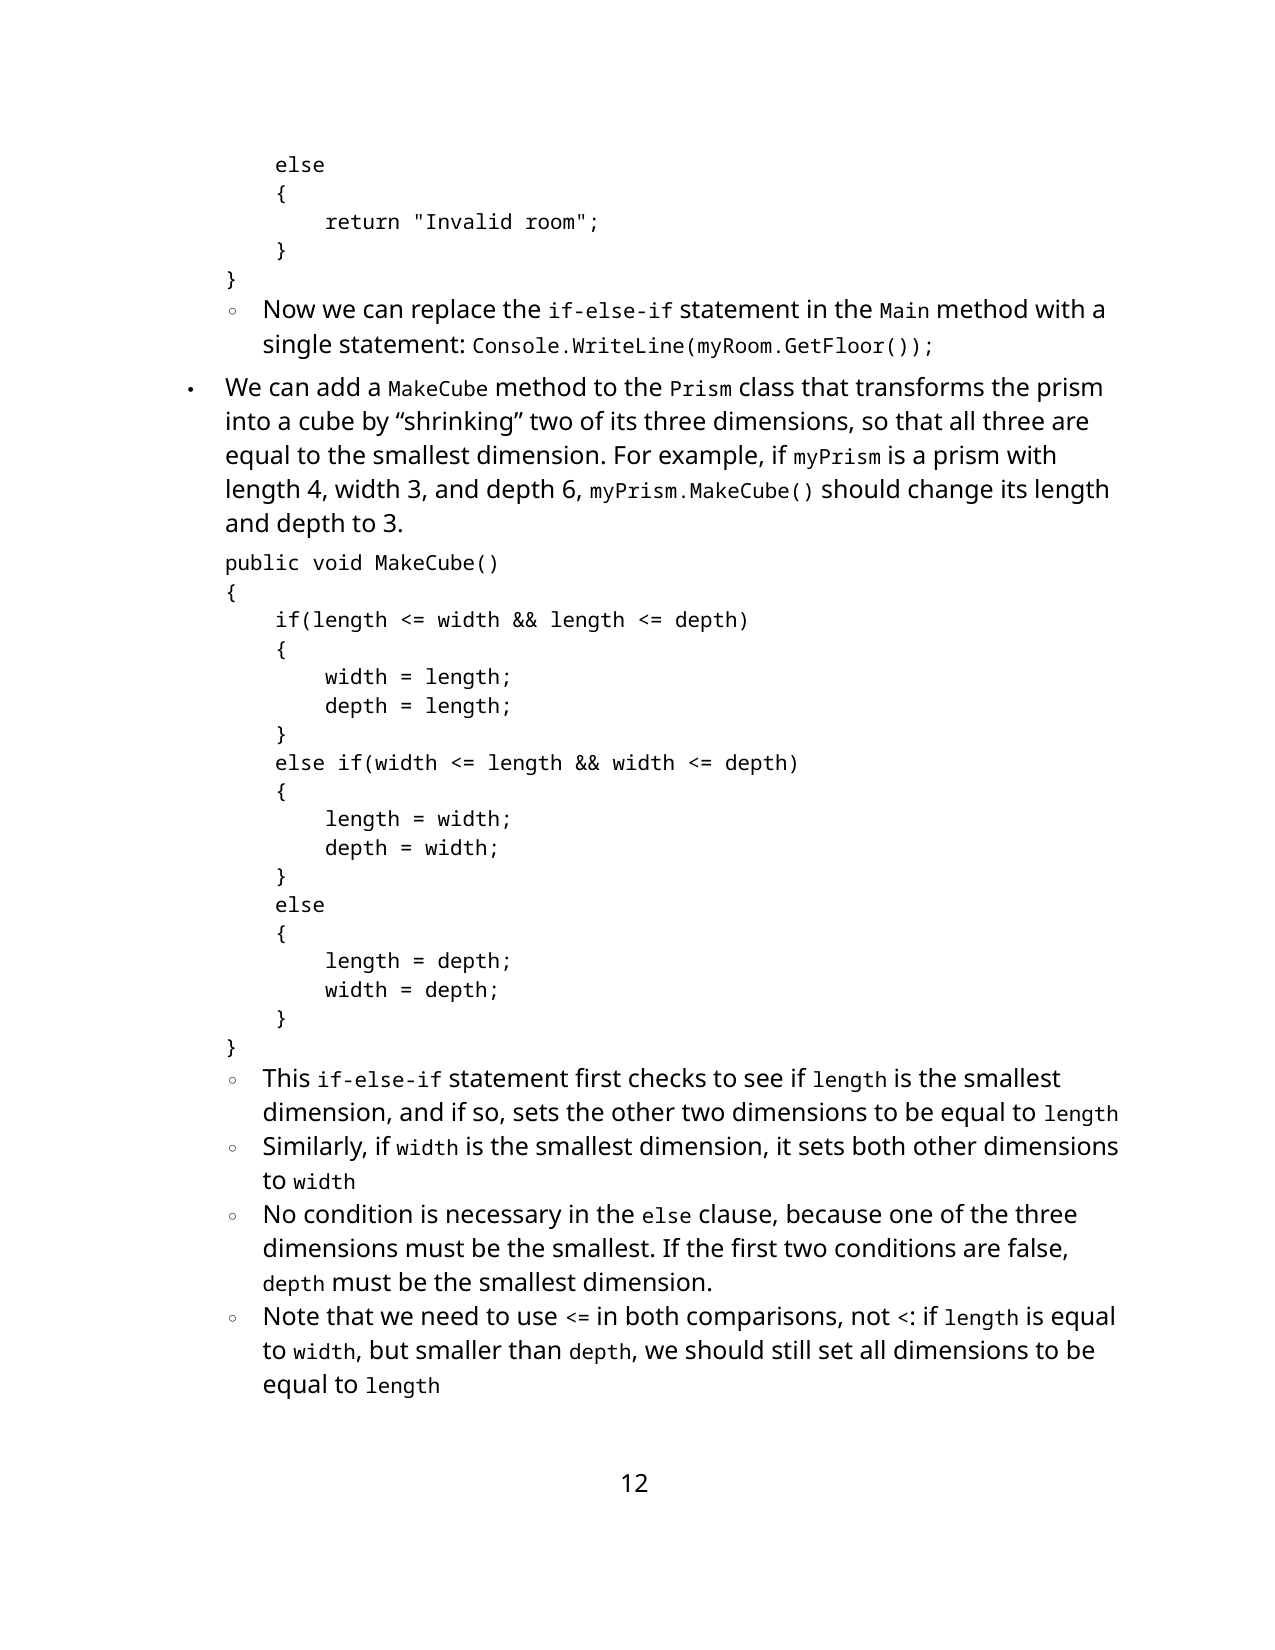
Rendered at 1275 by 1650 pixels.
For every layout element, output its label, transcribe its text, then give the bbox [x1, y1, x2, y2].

list return "Invalid room"; [187, 207, 1125, 235]
list length = width; [187, 804, 1125, 833]
list } [187, 719, 1125, 748]
list depth = length; [187, 691, 1125, 719]
list public void MakeCube() [187, 548, 1125, 577]
list { [187, 776, 1125, 804]
list depth = width; [187, 833, 1125, 861]
list Now we can replace the if-else-if statement in the Main method with a single statement: Console.WriteLine(myRoom.GetFloor()); [225, 292, 1125, 360]
list else [187, 890, 1125, 918]
list } [187, 861, 1125, 890]
list } [187, 264, 1125, 292]
list No condition is necessary in the else clause, because one of the three dimensions must be the smallest. If the first two conditions are false, depth must be the smallest dimension. [225, 1197, 1125, 1299]
list } [187, 1032, 1125, 1060]
list We can add a MakeCube method to the Prism class that transforms the prism into a cube by “shrinking” two of its three dimensions, so that all three are equal to the smallest dimension. For example, if myPrism is a prism with length 4, width 3, and depth 6, myPrism.MakeCube() should change its length and depth to 3. [187, 369, 1125, 539]
list Note that we need to use <= in both comparisons, not <: if length is equal to width, but smaller than depth, we should still set all dimensions to be equal to length [225, 1299, 1125, 1401]
list } [187, 235, 1125, 264]
list if(length <= width && length <= depth) [187, 605, 1125, 634]
list } [187, 1003, 1125, 1032]
list length = depth; [187, 947, 1125, 975]
list else if(width <= length && width <= depth) [187, 748, 1125, 776]
list { [187, 577, 1125, 605]
list Similarly, if width is the smallest dimension, it sets both other dimensions to width [225, 1128, 1125, 1197]
list else [187, 150, 1125, 178]
list This if-else-if statement first checks to see if length is the smallest dimension, and if so, sets the other two dimensions to be equal to length [225, 1060, 1125, 1128]
list { [187, 918, 1125, 947]
list { [187, 178, 1125, 207]
list width = depth; [187, 975, 1125, 1003]
list { [187, 634, 1125, 662]
list width = length; [187, 662, 1125, 691]
